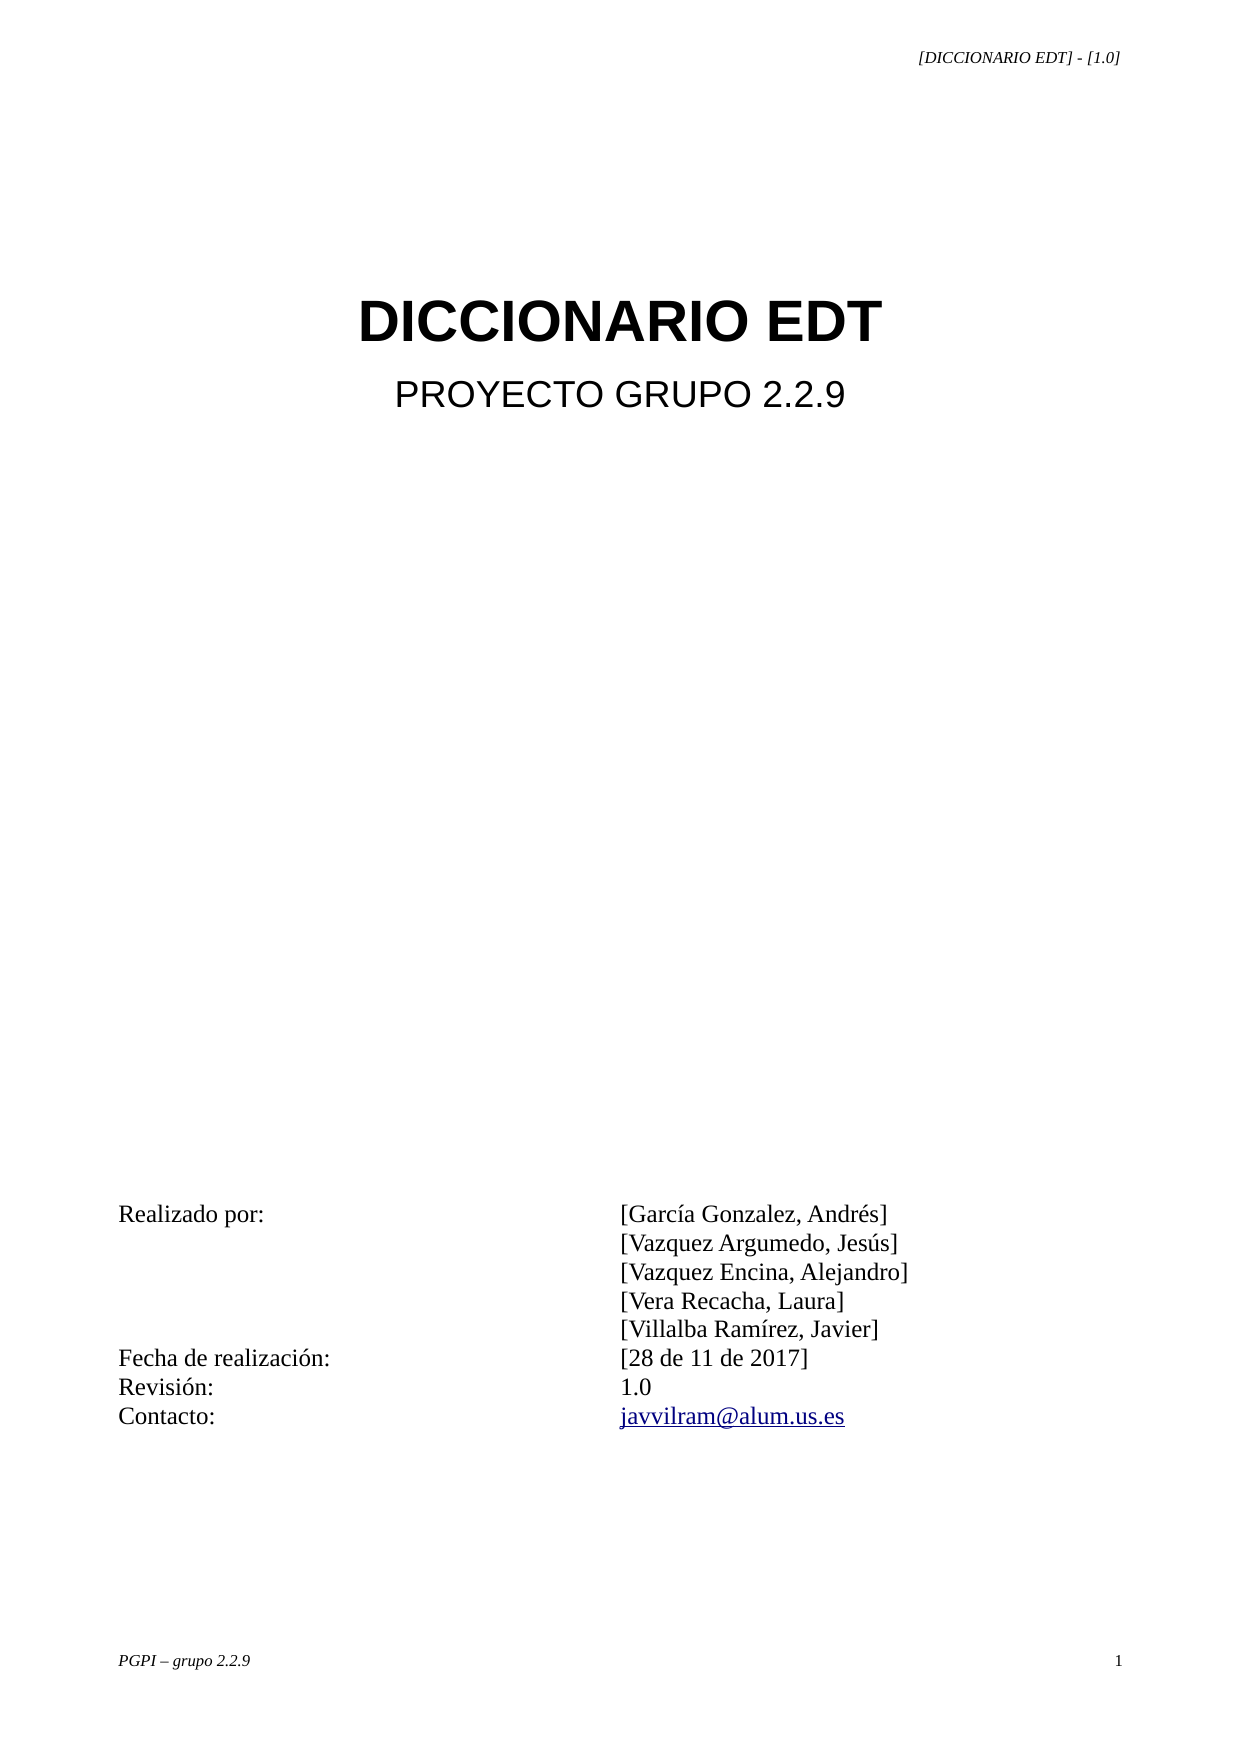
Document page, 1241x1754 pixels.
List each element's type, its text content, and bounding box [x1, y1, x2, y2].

table_cell [28 de 11 de 2017] [620, 1343, 1122, 1372]
table_cell Fecha de realización: [118, 1343, 620, 1372]
text DICCIONARIO EDT [118, 287, 1122, 354]
table_cell javvilram@alum.us.es [620, 1401, 1122, 1429]
table_cell Contacto: [118, 1401, 620, 1429]
text PROYECTO GRUPO 2.2.9 [118, 373, 1122, 416]
table_header Realizado por: [118, 1200, 620, 1343]
table_header [García Gonzalez, Andrés] [Vazquez Argumedo, Jesús] [Vazquez Encina, Alejandro] [Vera Recacha, Laura] [Villalba Ramírez, Javier] [620, 1200, 1122, 1343]
table_cell 1.0 [620, 1372, 1122, 1401]
table_cell Revisión: [118, 1372, 620, 1401]
